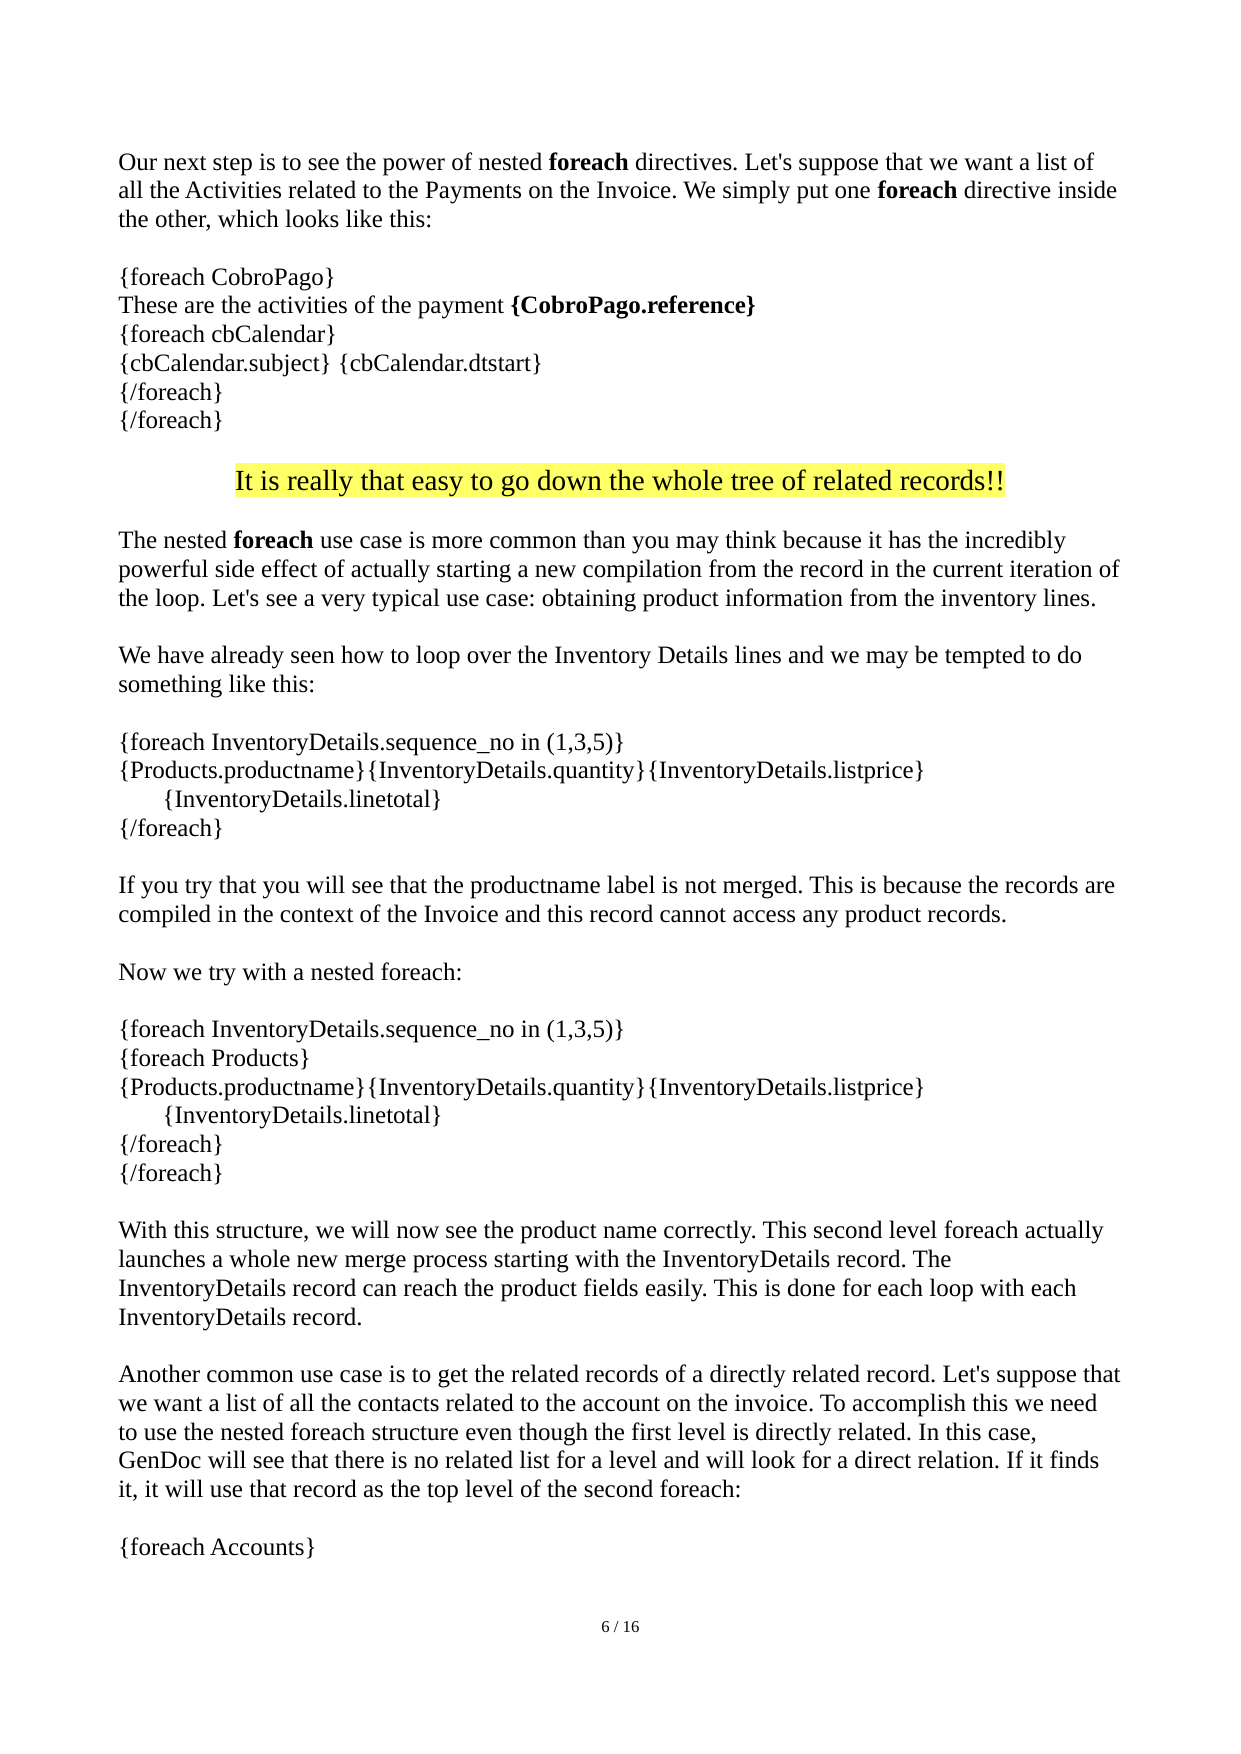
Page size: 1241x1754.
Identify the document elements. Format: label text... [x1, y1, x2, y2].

text {/foreach} [118, 1158, 1122, 1187]
text It is really that easy to go down the whole tree of related records!! [118, 463, 1122, 497]
text These are the activities of the payment {CobroPago.reference} [118, 291, 1122, 319]
text Now we try with a nested foreach: [118, 957, 1122, 985]
text If you try that you will see that the productname label is not merged. This is because the records are compiled in the context of the Invoice and this record cannot access any product records. [118, 870, 1122, 928]
text With this structure, we will now see the product name correctly. This second level foreach actually launches a whole new merge process starting with the InventoryDetails record. The InventoryDetails record can reach the product fields easily. This is done for each loop with each InventoryDetails record. [118, 1215, 1122, 1330]
text {/foreach} [118, 406, 1122, 434]
text {/foreach} [118, 377, 1122, 406]
text {foreach cbCalendar} [118, 319, 1122, 348]
text {foreach CobroPago} [118, 262, 1122, 291]
text {foreach InventoryDetails.sequence_no in (1,3,5)} [118, 727, 1122, 755]
text {Products.productname} {InventoryDetails.quantity} {InventoryDetails.listprice} {InventoryDetails.linetotal} [118, 755, 1122, 813]
text Another common use case is to get the related records of a directly related record. Let's suppose that we want a list of all the contacts related to the account on the invoice. To accomplish this we need to use the nested foreach structure even though the first level is directly related. In this case, GenDoc will see that there is no related list for a level and will look for a direct relation. If it finds it, it will use that record as the top level of the second foreach: [118, 1359, 1122, 1503]
text {/foreach} [118, 813, 1122, 842]
text {Products.productname} {InventoryDetails.quantity} {InventoryDetails.listprice} {InventoryDetails.linetotal} [118, 1072, 1122, 1129]
text {foreach Accounts} [118, 1532, 1122, 1560]
text {foreach InventoryDetails.sequence_no in (1,3,5)} [118, 1014, 1122, 1043]
text {cbCalendar.subject} {cbCalendar.dtstart} [118, 348, 1122, 377]
text We have already seen how to loop over the Inventory Details lines and we may be tempted to do something like this: [118, 640, 1122, 698]
text {/foreach} [118, 1129, 1122, 1158]
text The nested foreach use case is more common than you may think because it has the incredibly powerful side effect of actually starting a new compilation from the record in the current iteration of the loop. Let's see a very typical use case: obtaining product information from the inventory lines. [118, 525, 1122, 612]
text Our next step is to see the power of nested foreach directives. Let's suppose that we want a list of all the Activities related to the Payments on the Invoice. We simply put one foreach directive inside the other, which looks like this: [118, 147, 1122, 233]
text {foreach Products} [118, 1043, 1122, 1072]
